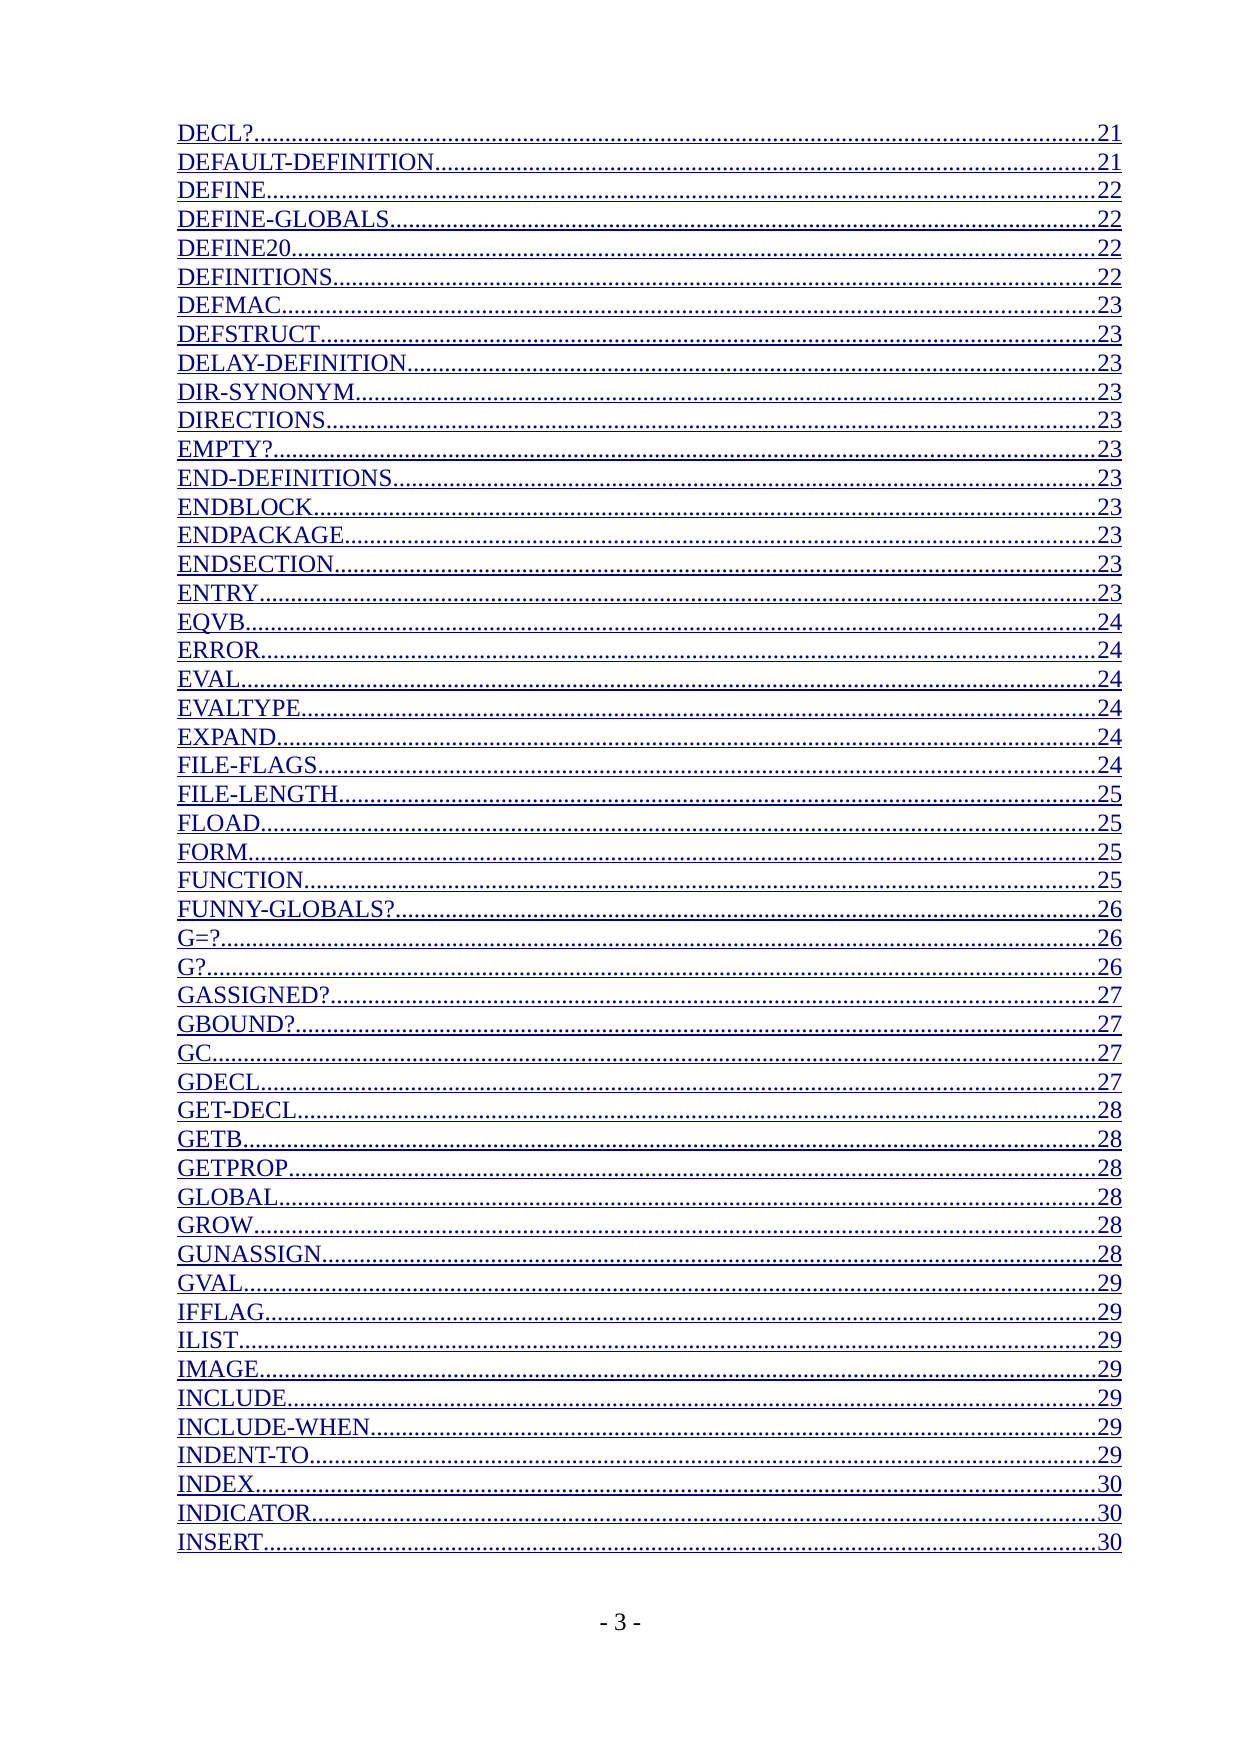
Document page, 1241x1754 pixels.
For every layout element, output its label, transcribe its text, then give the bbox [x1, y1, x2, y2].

text EQVB 24 [177, 607, 1122, 632]
text FILE-FLAGS 24 [177, 751, 1122, 776]
text FUNCTION 25 [177, 866, 1122, 891]
text ILIST 29 [177, 1326, 1122, 1351]
text INCLUDE 29 [177, 1383, 1122, 1408]
text INDICATOR 30 [177, 1498, 1122, 1523]
text END-DEFINITIONS 23 [177, 463, 1122, 488]
text FILE-LENGTH 25 [177, 779, 1122, 804]
text EMPTY? 23 [177, 434, 1122, 459]
text ERROR 24 [177, 636, 1122, 661]
text INDEX 30 [177, 1469, 1122, 1494]
text GROW 28 [177, 1211, 1122, 1236]
text FLOAD 25 [177, 808, 1122, 833]
text FUNNY-GLOBALS? 26 [177, 894, 1122, 919]
text ENTRY 23 [177, 578, 1122, 603]
text IMAGE 29 [177, 1354, 1122, 1379]
text G=? 26 [177, 923, 1122, 948]
text DECL? 21 [177, 118, 1122, 143]
text ENDBLOCK 23 [177, 492, 1122, 517]
text ENDPACKAGE 23 [177, 521, 1122, 546]
text DEFINITIONS 22 [177, 262, 1122, 287]
text GVAL 29 [177, 1268, 1122, 1293]
text GETB 28 [177, 1124, 1122, 1149]
text DEFSTRUCT 23 [177, 319, 1122, 344]
text DIRECTIONS 23 [177, 406, 1122, 431]
text DEFINE 22 [177, 176, 1122, 201]
text INSERT 30 [177, 1527, 1122, 1552]
text ENDSECTION 23 [177, 549, 1122, 574]
text DELAY-DEFINITION 23 [177, 348, 1122, 373]
text GLOBAL 28 [177, 1182, 1122, 1207]
text DEFINE-GLOBALS 22 [177, 204, 1122, 229]
text FORM 25 [177, 837, 1122, 862]
text GUNASSIGN 28 [177, 1239, 1122, 1264]
text EXPAND 24 [177, 722, 1122, 747]
text DIR-SYNONYM 23 [177, 377, 1122, 402]
text GETPROP 28 [177, 1153, 1122, 1178]
text INDENT-TO 29 [177, 1441, 1122, 1466]
text G? 26 [177, 952, 1122, 977]
text GASSIGNED? 27 [177, 981, 1122, 1006]
text GBOUND? 27 [177, 1009, 1122, 1034]
text GDECL 27 [177, 1067, 1122, 1092]
text EVALTYPE 24 [177, 693, 1122, 718]
text DEFAULT-DEFINITION 21 [177, 147, 1122, 172]
text GC 27 [177, 1038, 1122, 1063]
text IFFLAG 29 [177, 1297, 1122, 1322]
text GET-DECL 28 [177, 1096, 1122, 1121]
text EVAL 24 [177, 664, 1122, 689]
text DEFMAC 23 [177, 291, 1122, 316]
text INCLUDE-WHEN 29 [177, 1412, 1122, 1437]
text DEFINE20 22 [177, 233, 1122, 258]
